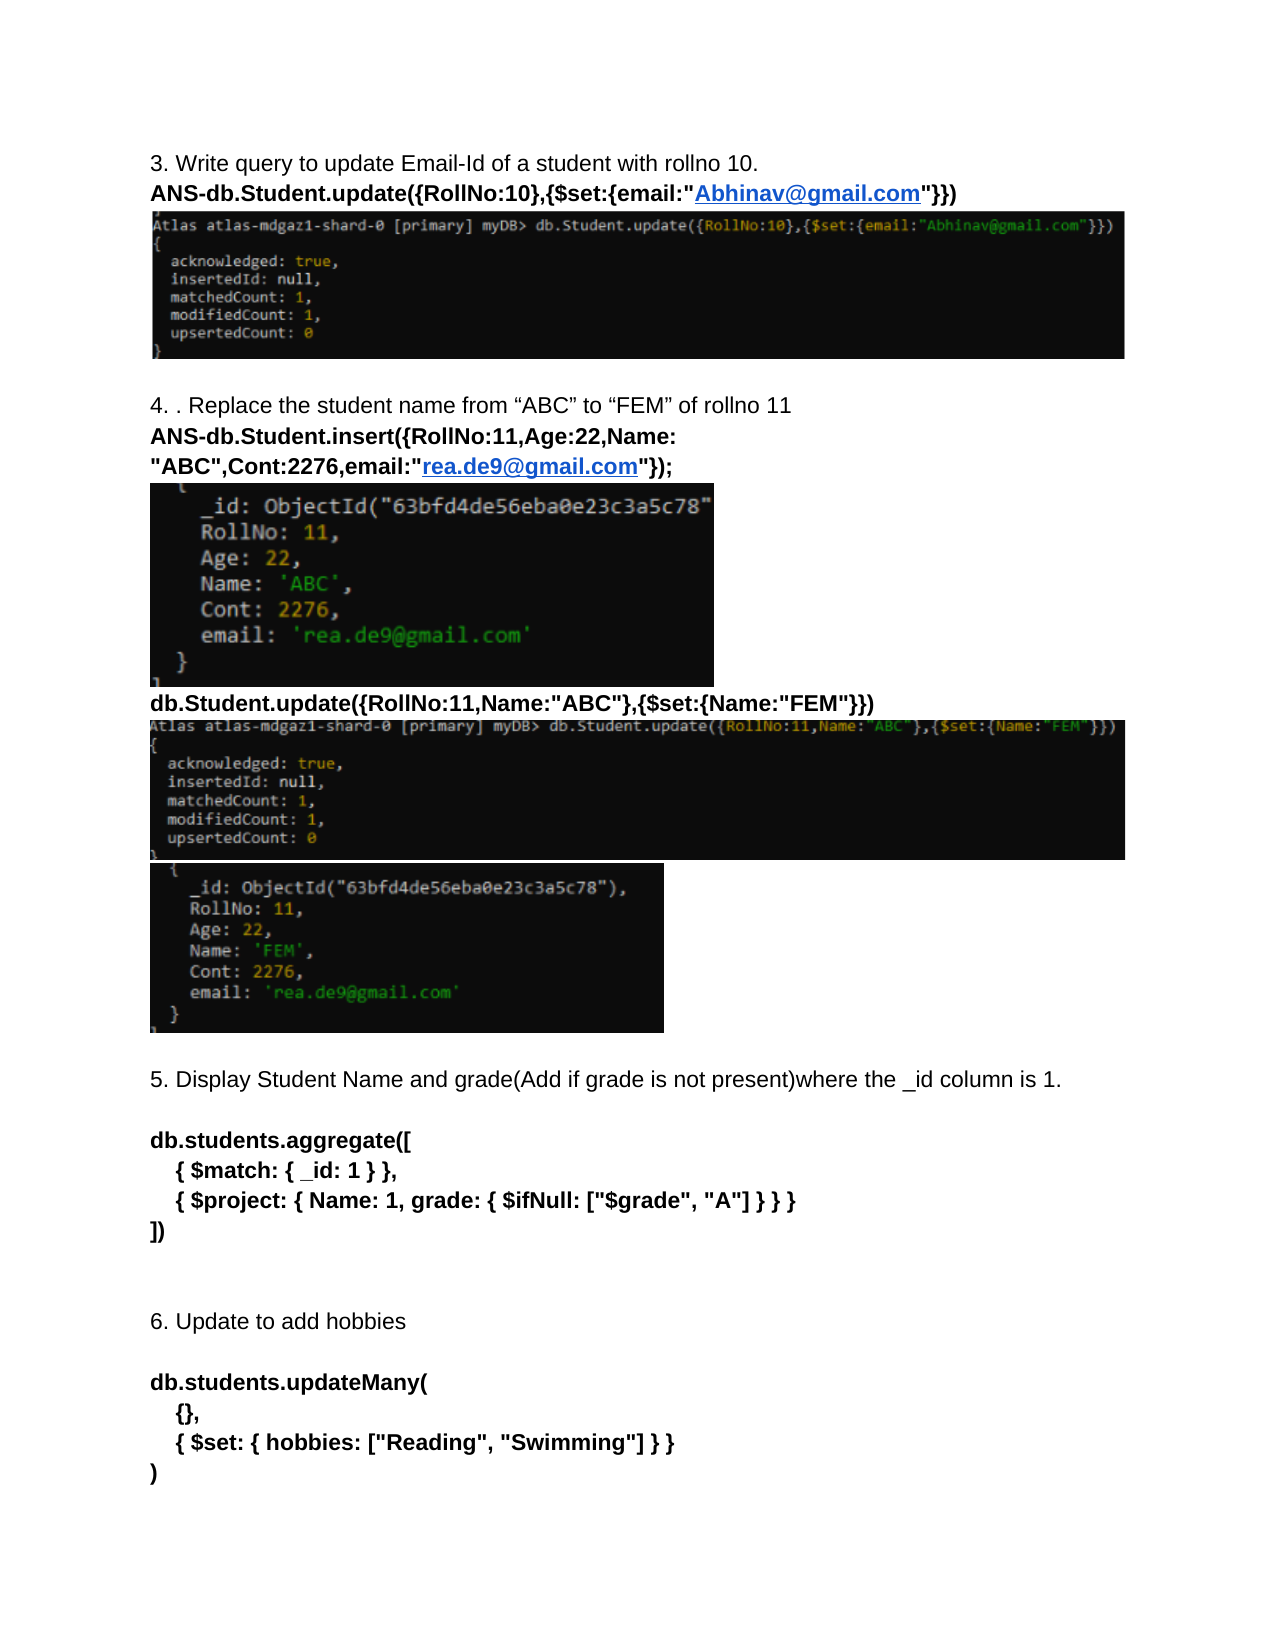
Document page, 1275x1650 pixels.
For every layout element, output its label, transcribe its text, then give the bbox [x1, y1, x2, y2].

text { $set: { hobbies: ["Reading", "Swimming"] } } [150, 1429, 1125, 1455]
text ANS-db.Student.insert({RollNo:11,Age:22,Name: [150, 423, 1125, 449]
text 5. Display Student Name and grade(Add if grade is not present)where the _id column is 1. [150, 1066, 1125, 1093]
text {}, [150, 1399, 1125, 1425]
text 6. Update to add hobbies [150, 1308, 1125, 1334]
text db.students.aggregate([ [150, 1127, 1125, 1153]
text { $match: { _id: 1 } }, [150, 1157, 1125, 1183]
text db.students.updateMany( [150, 1368, 1125, 1395]
picture [150, 210, 1125, 359]
text 3. Write query to update Email-Id of a student with rollno 10. [150, 150, 1125, 176]
text 4. . Replace the student name from “ABC” to “FEM” of rollno 11 [150, 392, 1125, 419]
picture [150, 863, 664, 1033]
picture [150, 483, 714, 687]
text "ABC",Cont:2276,email:"rea.de9@gmail.com"}); [150, 453, 1125, 479]
text ) [150, 1459, 1125, 1486]
text { $project: { Name: 1, grade: { $ifNull: ["$grade", "A"] } } } [150, 1187, 1125, 1214]
text ]) [150, 1217, 1125, 1244]
text db.Student.update({RollNo:11,Name:"ABC"},{$set:{Name:"FEM"}}) [150, 690, 1125, 716]
text ANS-db.Student.update({RollNo:10},{$set:{email:"Abhinav@gmail.com"}}) [150, 180, 1125, 207]
picture [150, 720, 1125, 860]
